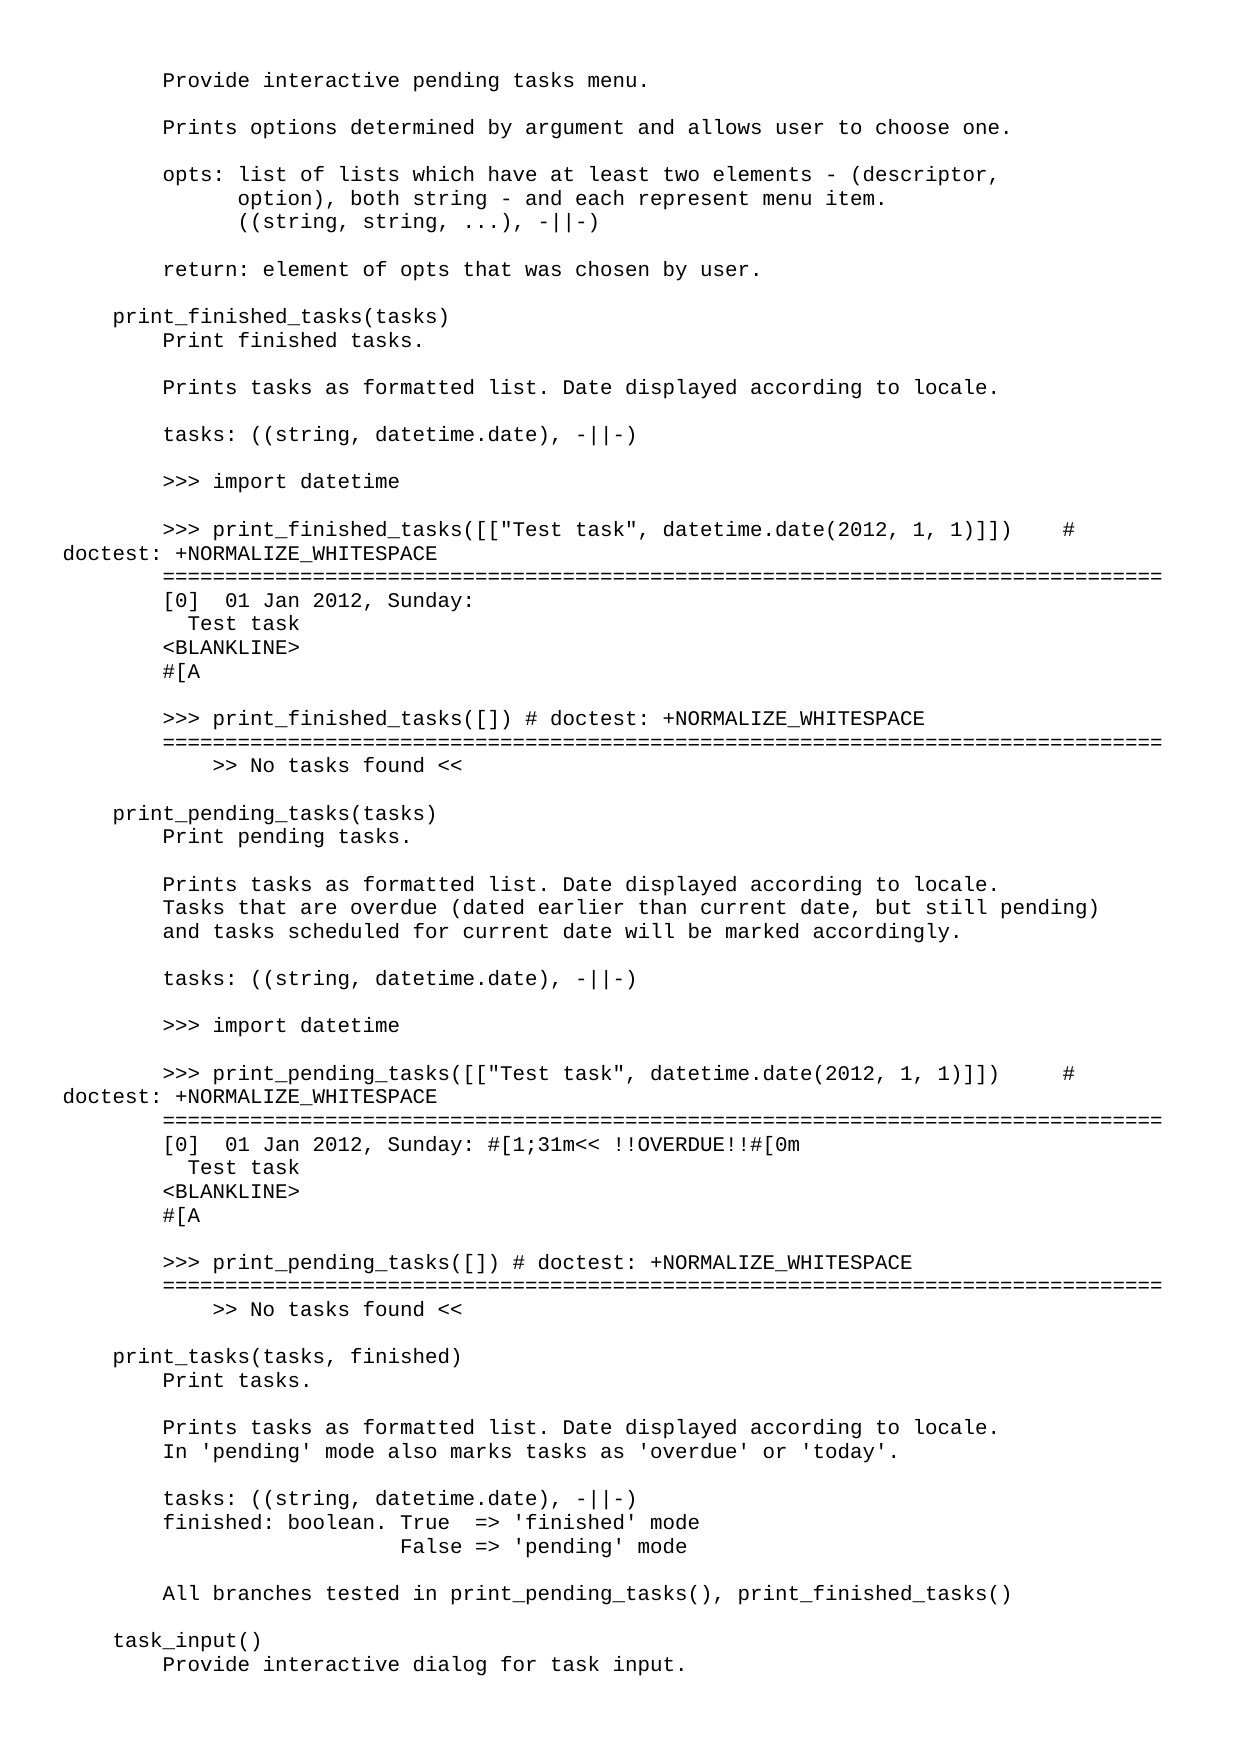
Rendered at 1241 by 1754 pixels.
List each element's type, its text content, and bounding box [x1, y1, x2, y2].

text Prints options determined by argument and allows user to choose one. [62, 117, 1181, 141]
text [0] 01 Jan 2012, Sunday: #[1;31m<< !!OVERDUE!!#[0m [62, 1134, 1181, 1157]
text tasks: ((string, datetime.date), -||-) [62, 424, 1181, 448]
text >>> import datetime [62, 472, 1181, 495]
text False => 'pending' mode [62, 1536, 1181, 1559]
text Print tasks. [62, 1370, 1181, 1394]
text finished: boolean. True => 'finished' mode [62, 1512, 1181, 1536]
text print_finished_tasks(tasks) [62, 306, 1181, 330]
text and tasks scheduled for current date will be marked accordingly. [62, 921, 1181, 944]
text >>> print_finished_tasks([["Test task", datetime.date(2012, 1, 1)]]) # doctest: +NORMALIZE_WHITESPACE [62, 519, 1181, 566]
text >>> print_pending_tasks([["Test task", datetime.date(2012, 1, 1)]]) # doctest: +NORMALIZE_WHITESPACE [62, 1063, 1181, 1110]
text >>> print_pending_tasks([]) # doctest: +NORMALIZE_WHITESPACE [62, 1252, 1181, 1276]
text Provide interactive pending tasks menu. [62, 69, 1181, 93]
text Prints tasks as formatted list. Date displayed according to locale. [62, 1417, 1181, 1441]
text >> No tasks found << [62, 1299, 1181, 1323]
text ================================================================================ [62, 1110, 1181, 1134]
text >> No tasks found << [62, 755, 1181, 779]
text <BLANKLINE> [62, 1181, 1181, 1204]
text >>> print_finished_tasks([]) # doctest: +NORMALIZE_WHITESPACE [62, 708, 1181, 732]
text tasks: ((string, datetime.date), -||-) [62, 968, 1181, 992]
text ((string, string, ...), -||-) [62, 211, 1181, 235]
text [0] 01 Jan 2012, Sunday: [62, 590, 1181, 613]
text tasks: ((string, datetime.date), -||-) [62, 1488, 1181, 1512]
text <BLANKLINE> [62, 637, 1181, 661]
text #[A [62, 1204, 1181, 1228]
text ================================================================================ [62, 1276, 1181, 1299]
text >>> import datetime [62, 1015, 1181, 1039]
text Prints tasks as formatted list. Date displayed according to locale. [62, 377, 1181, 401]
text Print finished tasks. [62, 330, 1181, 353]
text Test task [62, 613, 1181, 637]
text ================================================================================ [62, 732, 1181, 755]
text Prints tasks as formatted list. Date displayed according to locale. [62, 873, 1181, 897]
text Provide interactive dialog for task input. [62, 1654, 1181, 1677]
text opts: list of lists which have at least two elements - (descriptor, [62, 164, 1181, 188]
text In 'pending' mode also marks tasks as 'overdue' or 'today'. [62, 1441, 1181, 1465]
text print_tasks(tasks, finished) [62, 1346, 1181, 1370]
text Print pending tasks. [62, 826, 1181, 850]
text print_pending_tasks(tasks) [62, 803, 1181, 826]
text #[A [62, 661, 1181, 684]
text Tasks that are overdue (dated earlier than current date, but still pending) [62, 897, 1181, 921]
text task_input() [62, 1630, 1181, 1654]
text All branches tested in print_pending_tasks(), print_finished_tasks() [62, 1583, 1181, 1607]
text return: element of opts that was chosen by user. [62, 259, 1181, 282]
text option), both string - and each represent menu item. [62, 188, 1181, 211]
text ================================================================================ [62, 566, 1181, 590]
text Test task [62, 1157, 1181, 1181]
